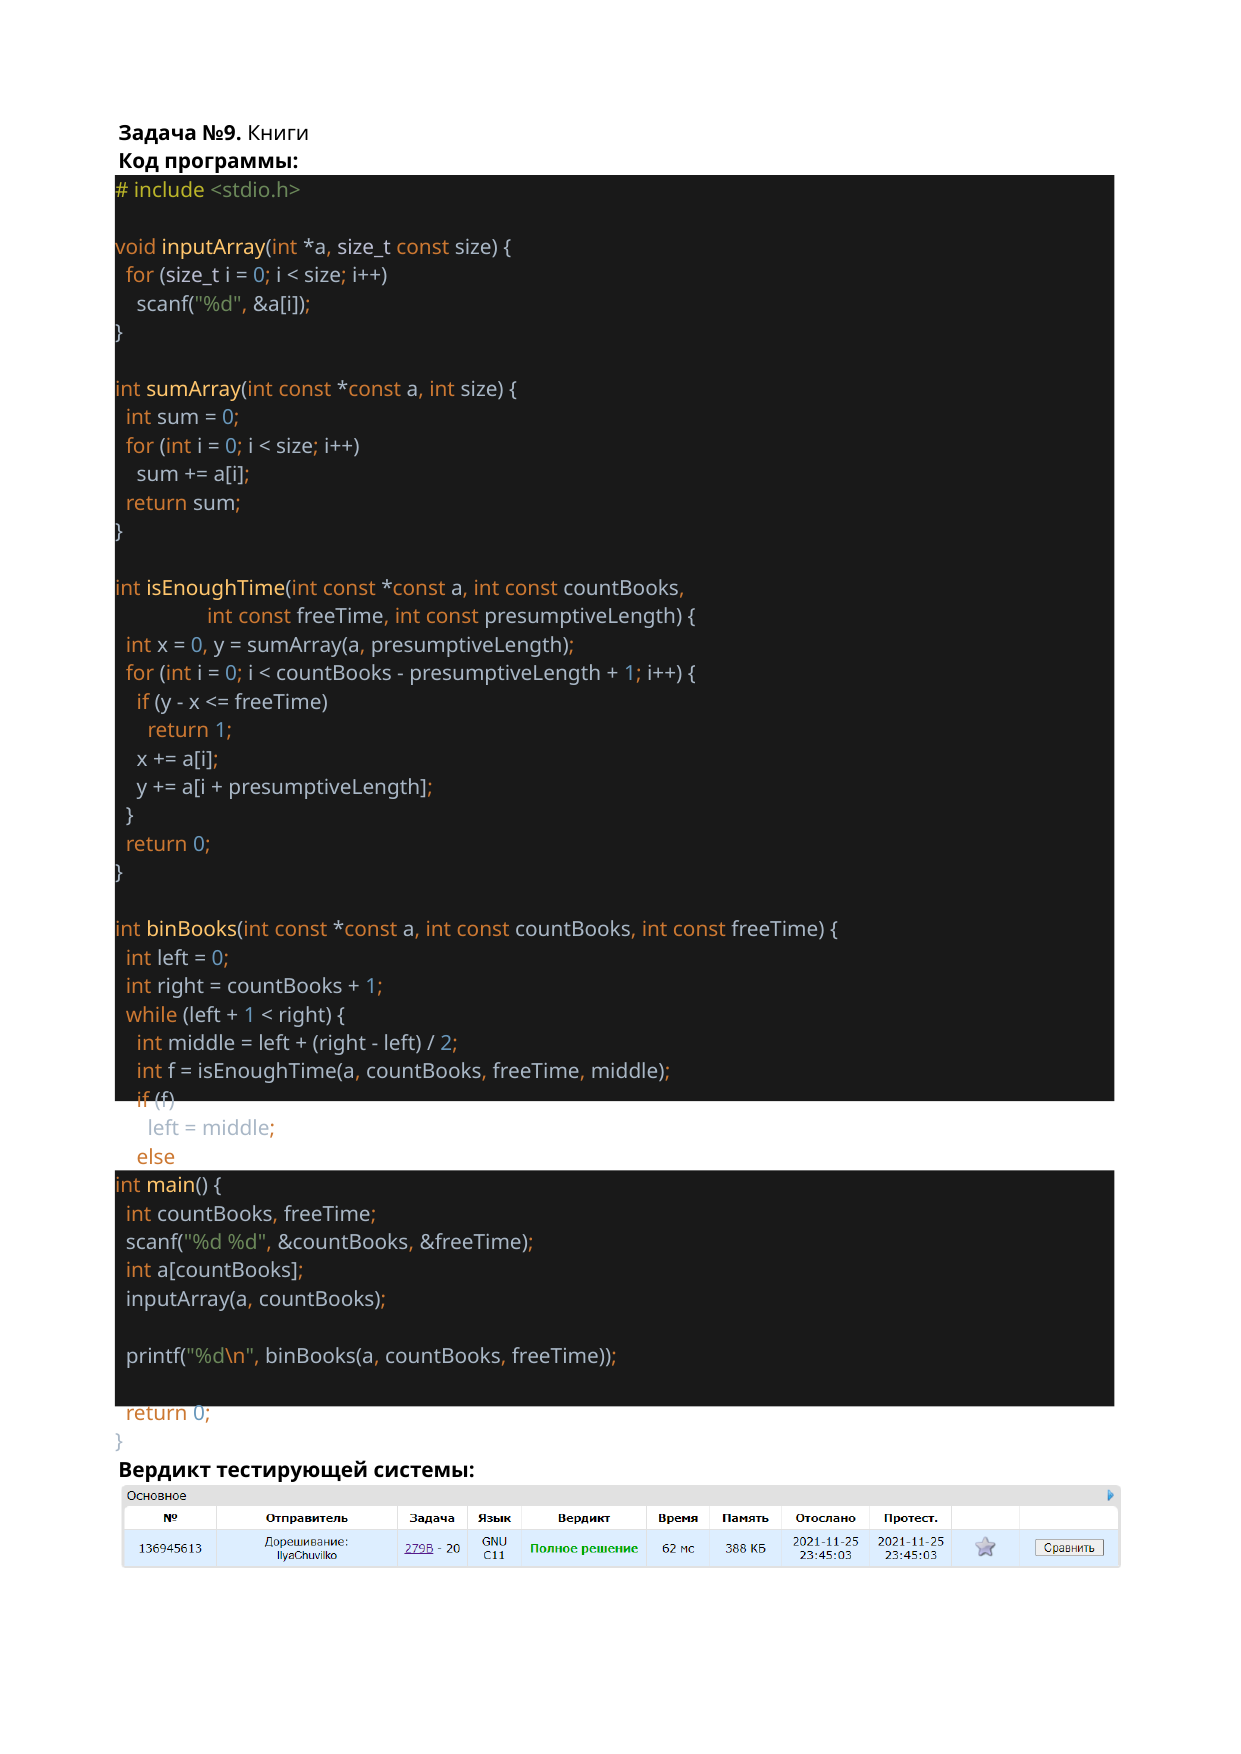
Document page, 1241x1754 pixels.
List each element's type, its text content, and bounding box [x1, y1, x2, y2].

picture [118, 1483, 1123, 1571]
text Код программы: [118, 147, 1122, 175]
text Задача №9. Книги [118, 118, 1122, 147]
text Вердикт тестирующей системы: [118, 1455, 1122, 1483]
